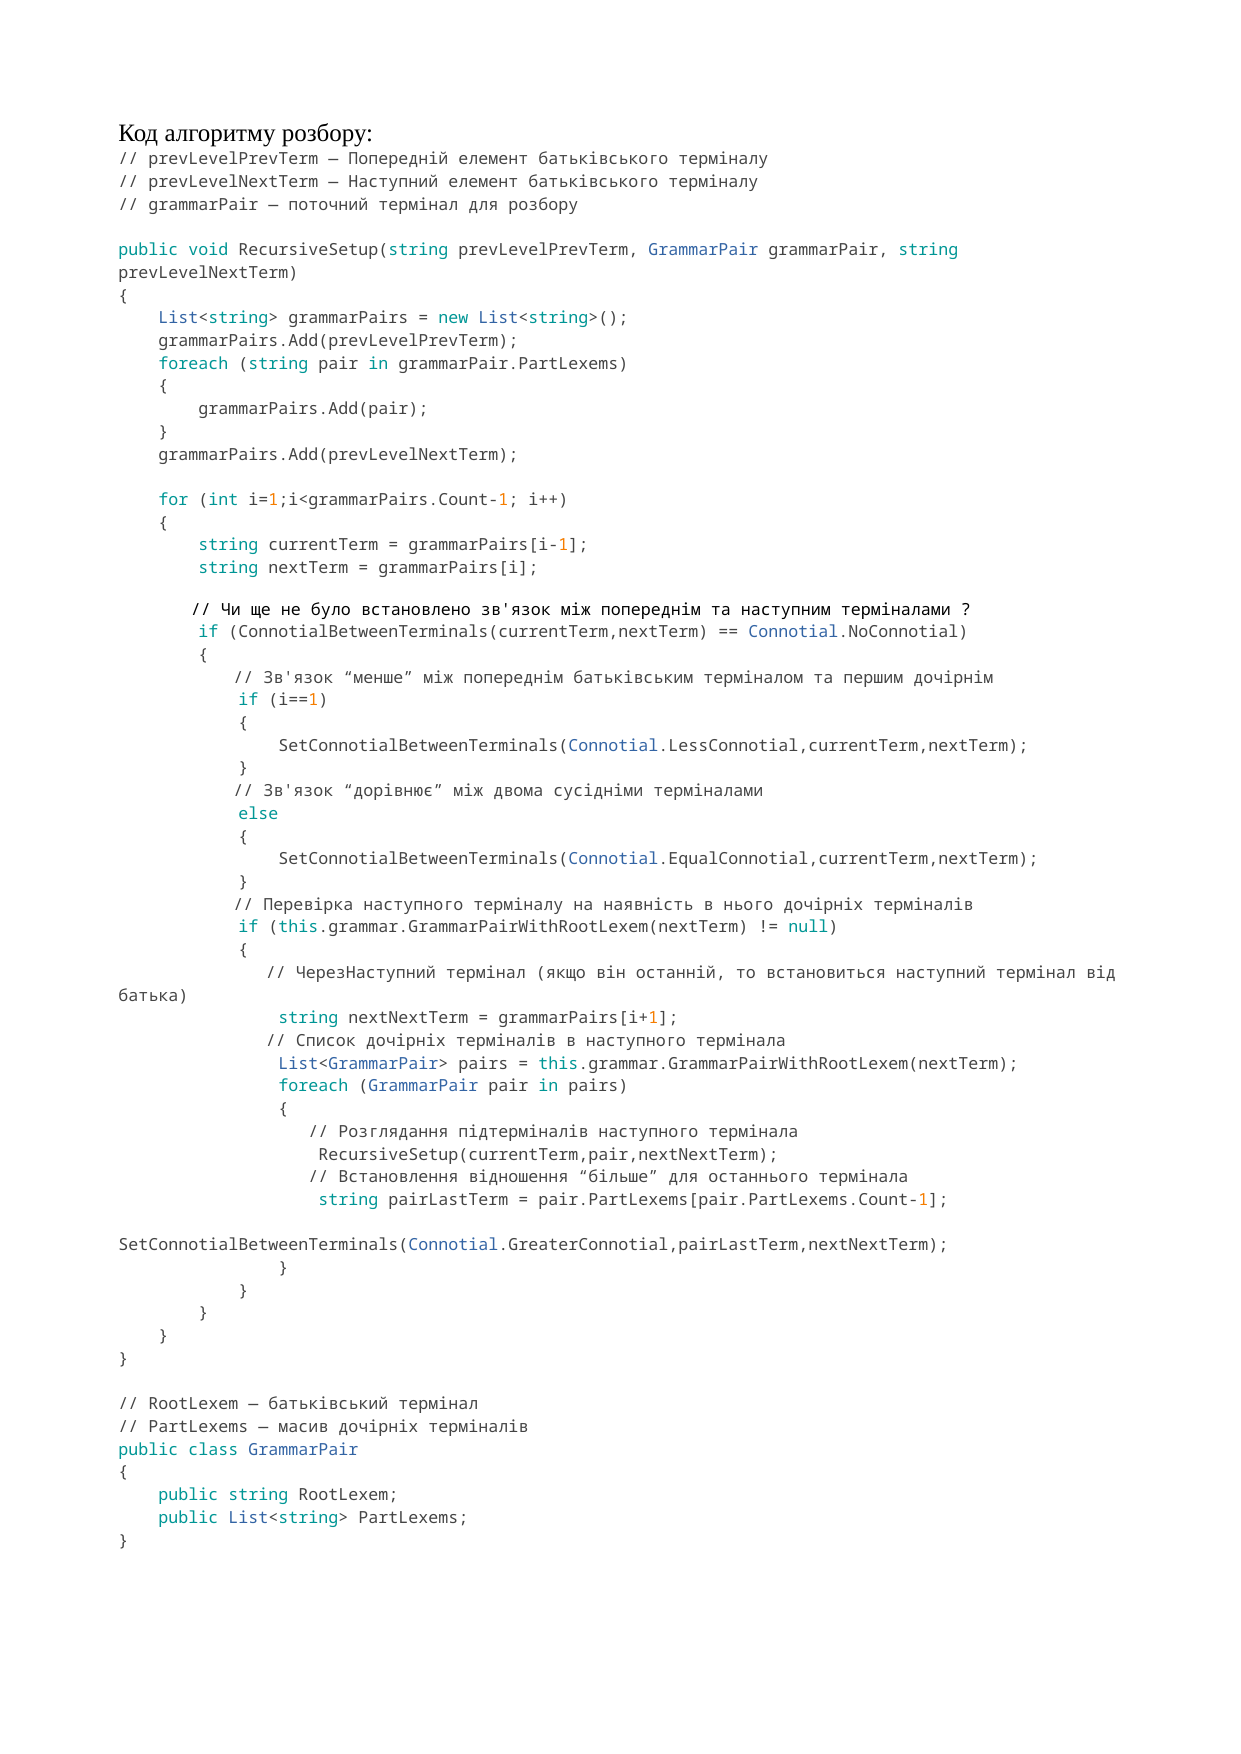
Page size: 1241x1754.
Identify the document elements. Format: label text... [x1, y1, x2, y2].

text // Зв'язок “менше” між попереднім батьківським терміналом та першим дочірнім if (i==1) { SetConnotialBetweenTerminals(Connotial.LessConnotial,currentTerm,nextTerm); } [118, 665, 1122, 779]
text // Зв'язок “дорівнює” між двома сусідніми терміналами else { SetConnotialBetweenTerminals(Connotial.EqualConnotial,currentTerm,nextTerm); } [118, 779, 1122, 892]
text // Перевірка наступного терміналу на наявність в нього дочірніх терміналів if (this.grammar.GrammarPairWithRootLexem(nextTerm) != null) { [118, 892, 1122, 961]
text public class GrammarPair { public string RootLexem; public List<string> PartLexems; } [118, 1437, 1122, 1551]
text // PartLexems — масив дочірніх терміналів [118, 1415, 1122, 1437]
text // Чи ще не було встановлено зв'язок між попереднім та наступним терміналами ? if (ConnotialBetweenTerminals(currentTerm,nextTerm) == Connotial.NoConnotial) { [118, 597, 1122, 665]
text // prevLevelNextTerm — Наступний елемент батьківського терміналу [118, 169, 1122, 192]
text // RootLexem — батьківський термінал [118, 1392, 1122, 1415]
text // prevLevelPrevTerm — Попередній елемент батьківського терміналу [118, 147, 1122, 169]
text // grammarPair — поточний термінал для розбору [118, 192, 1122, 215]
text // Список дочірніх терміналів в наступного термінала List<GrammarPair> pairs = this.grammar.GrammarPairWithRootLexem(nextTerm); foreach (GrammarPair pair in pairs) { [118, 1029, 1122, 1119]
text // Встановлення відношення “більше” для останнього термінала string pairLastTerm = pair.PartLexems[pair.PartLexems.Count-1]; SetConnotialBetweenTerminals(Connotial.GreaterConnotial,pairLastTerm,nextNextTerm); } } } } } [118, 1165, 1122, 1369]
text // ЧерезНаступний термінал (якщо він останній, то встановиться наступний термінал від батька) string nextNextTerm = grammarPairs[i+1]; [118, 961, 1122, 1029]
text public void RecursiveSetup(string prevLevelPrevTerm, GrammarPair grammarPair, string prevLevelNextTerm) { List<string> grammarPairs = new List<string>(); grammarPairs.Add(prevLevelPrevTerm); foreach (string pair in grammarPair.PartLexems) { grammarPairs.Add(pair); } grammarPairs.Add(prevLevelNextTerm); for (int i=1;i<grammarPairs.Count-1; i++) { string currentTerm = grammarPairs[i-1]; string nextTerm = grammarPairs[i]; [118, 238, 1122, 597]
text // Розглядання підтерміналів наступного термінала RecursiveSetup(currentTerm,pair,nextNextTerm); [118, 1119, 1122, 1165]
text Код алгоритму розбору: [118, 118, 1122, 147]
